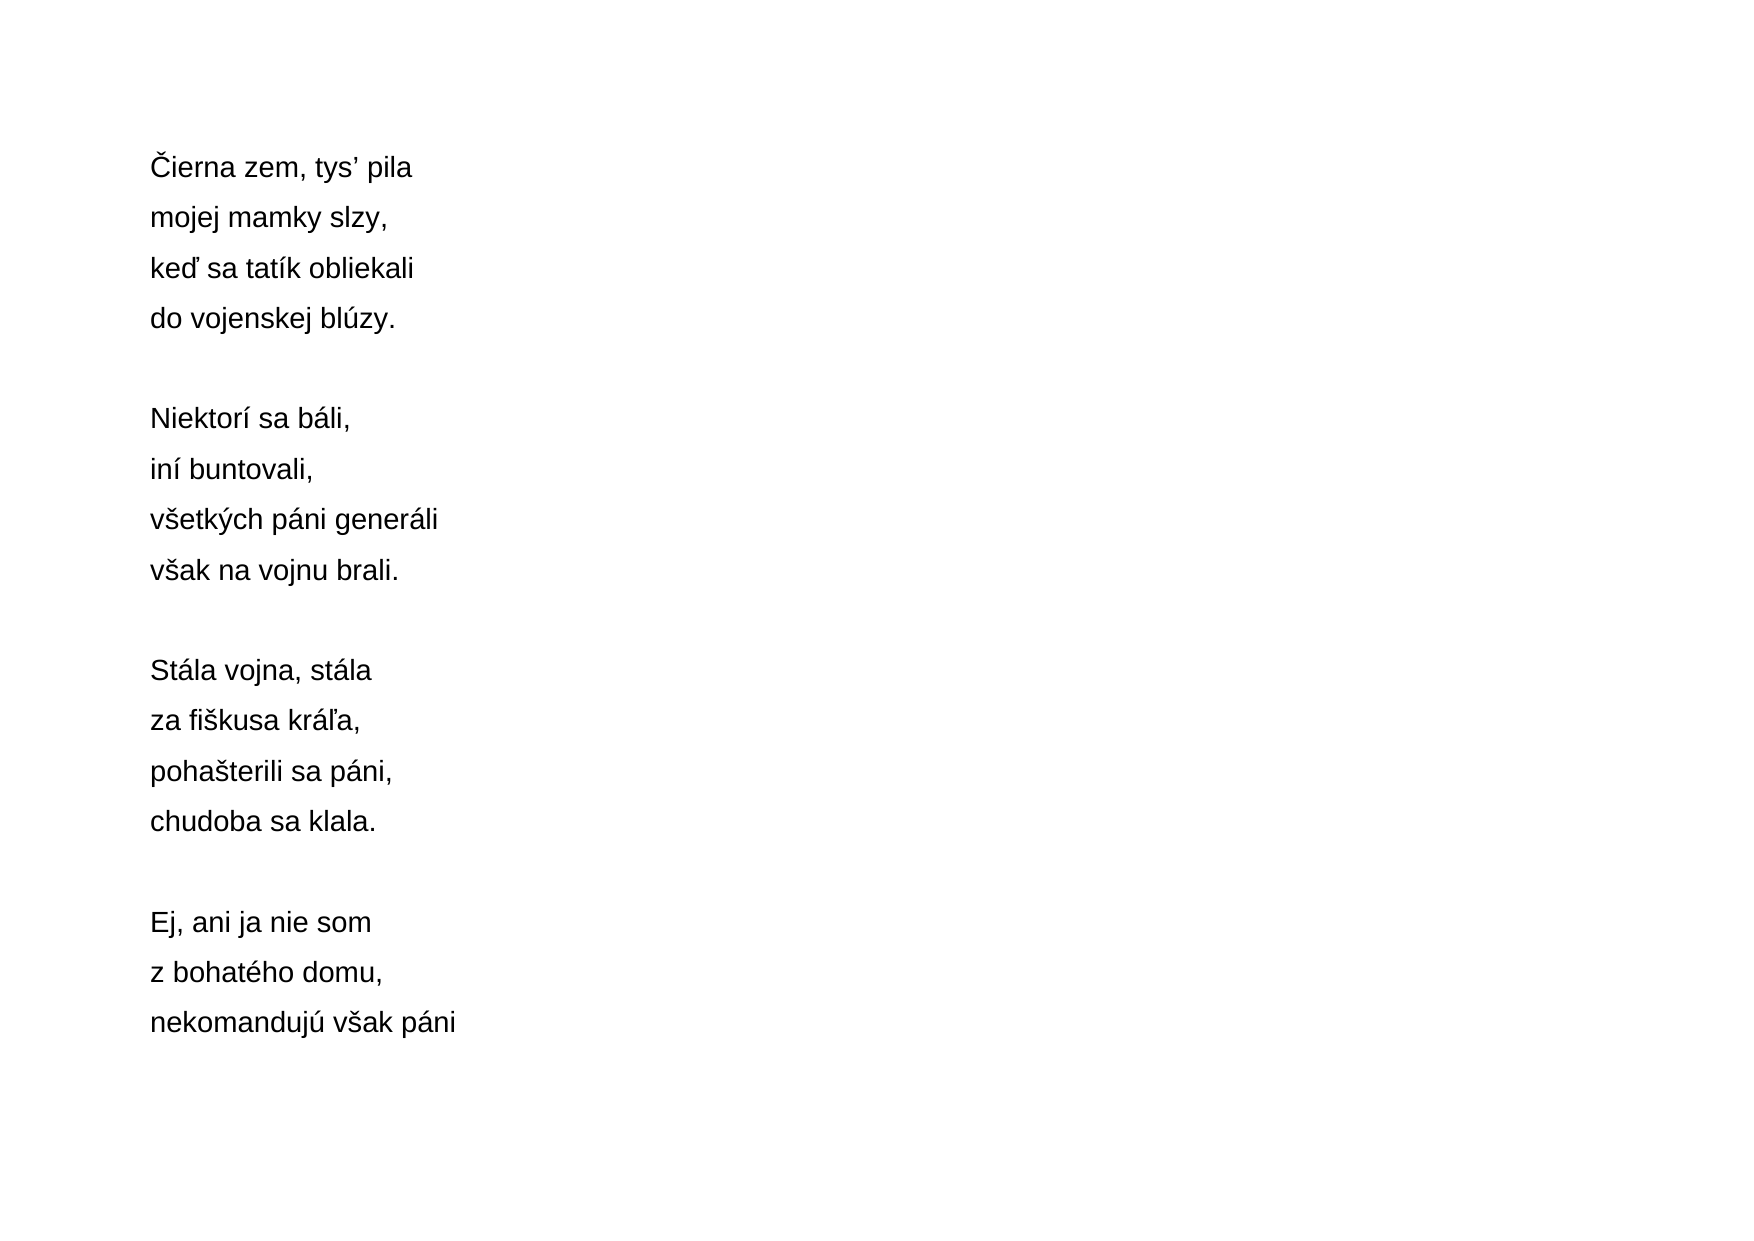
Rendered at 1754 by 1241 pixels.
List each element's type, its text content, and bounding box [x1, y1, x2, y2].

text všetkých páni generáli [150, 502, 1243, 536]
text však na vojnu brali. [150, 552, 1243, 586]
text pohašterili sa páni, [150, 754, 1243, 787]
text z bohatého domu, [150, 955, 1243, 988]
text do vojenskej blúzy. [150, 301, 1243, 334]
text keď sa tatík obliekali [150, 251, 1243, 284]
text Niektorí sa báli, [150, 402, 1243, 435]
text nekomandujú však páni [150, 1005, 1243, 1039]
text Čierna zem, tys’ pila [150, 150, 1243, 183]
text Stála vojna, stála [150, 653, 1243, 687]
text iní buntovali, [150, 452, 1243, 485]
text mojej mamky slzy, [150, 200, 1243, 234]
text za fiškusa kráľa, [150, 703, 1243, 737]
text Ej, ani ja nie som [150, 905, 1243, 938]
text chudoba sa klala. [150, 804, 1243, 838]
